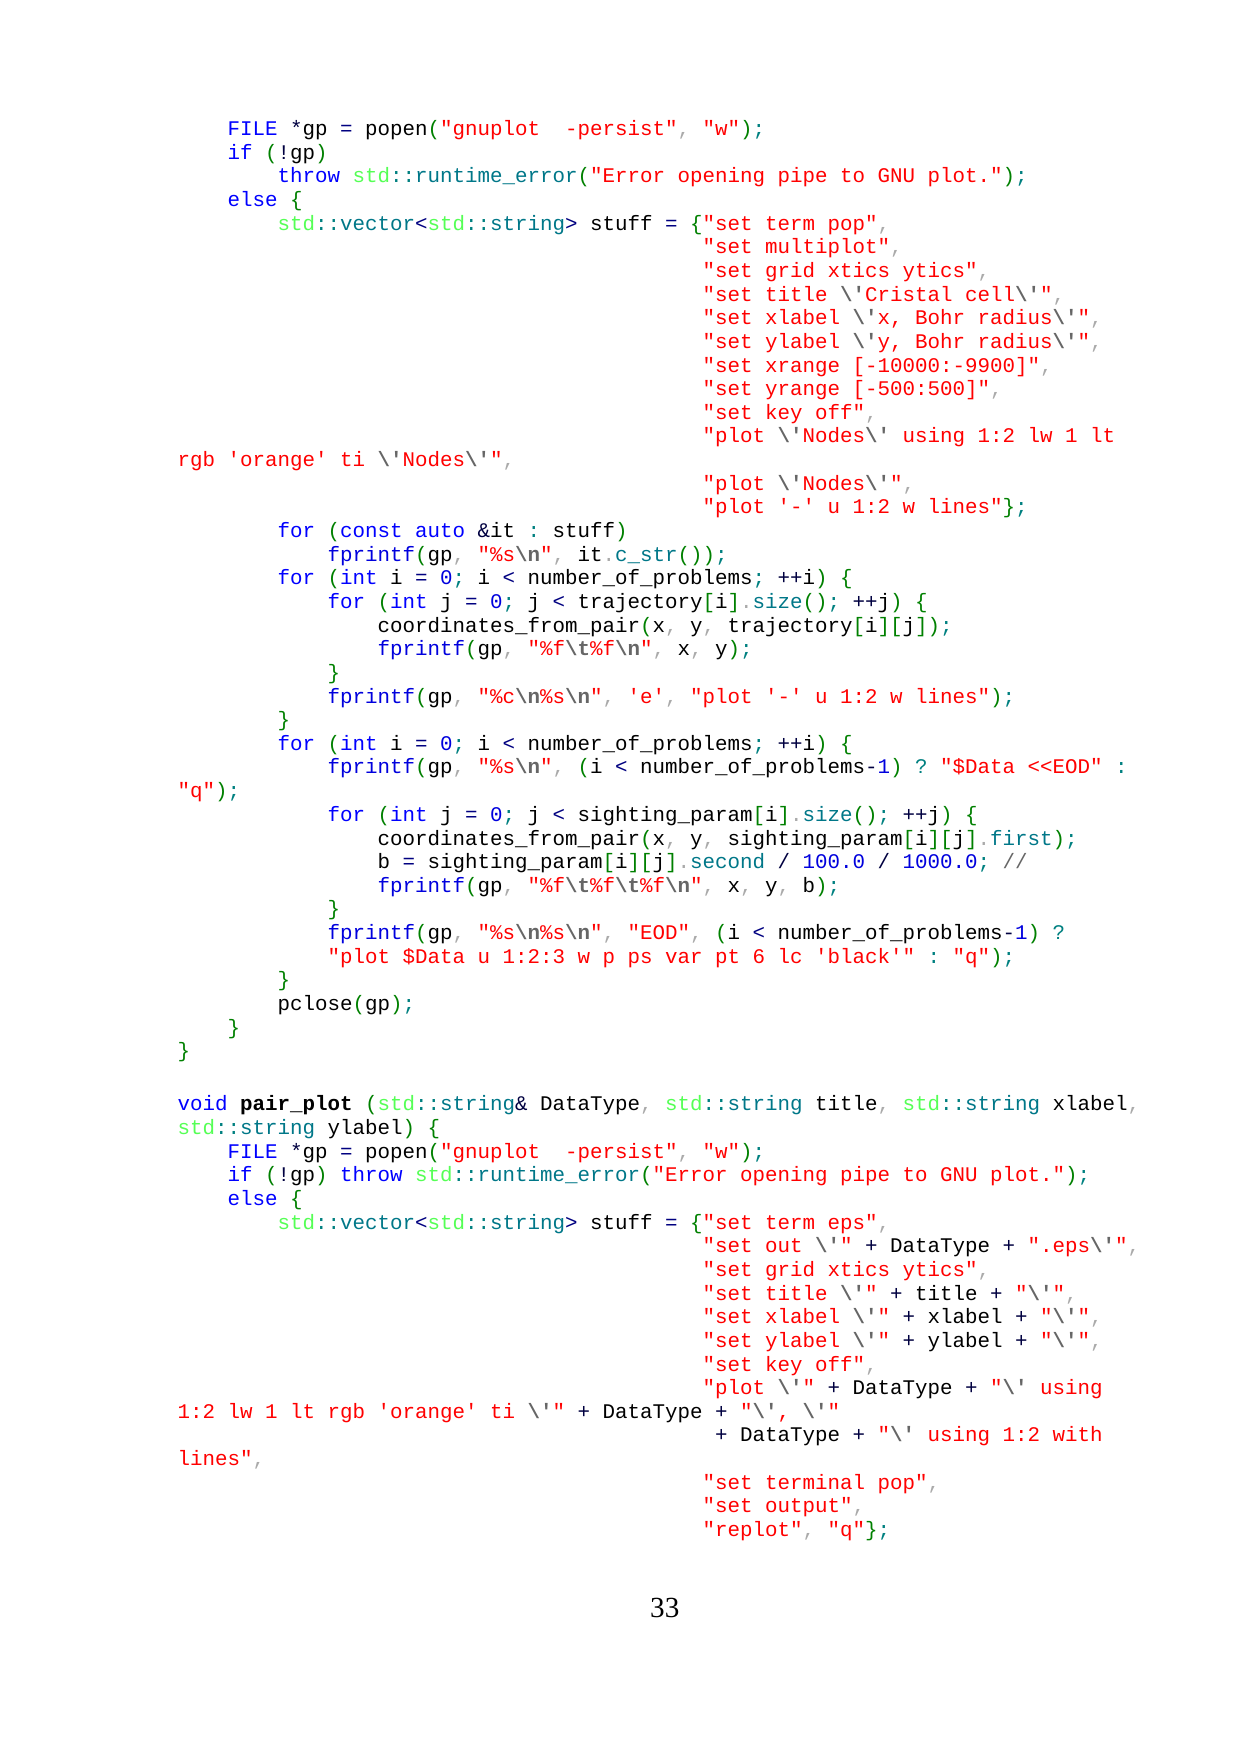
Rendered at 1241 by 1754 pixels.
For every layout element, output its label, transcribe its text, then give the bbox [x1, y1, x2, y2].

text "replot", "q"}; [177, 1519, 1152, 1543]
text coordinates_from_pair(x, y, trajectory[i][j]); [177, 615, 1152, 638]
text for (const auto &it : stuff) [177, 520, 1152, 544]
text FILE *gp = popen("gnuplot -persist", "w"); [177, 118, 1152, 142]
text fprintf(gp, "%f\t%f\n", x, y); [177, 638, 1152, 662]
text "set grid xtics ytics", [177, 1259, 1152, 1283]
text fprintf(gp, "%s\n", it.c_str()); [177, 544, 1152, 567]
text + DataType + "\' using 1:2 with lines", [177, 1424, 1152, 1472]
text if (!gp) [177, 142, 1152, 165]
text void pair_plot (std::string& DataType, std::string title, std::string xlabel, std::string ylabel) { [177, 1093, 1152, 1141]
text } [177, 709, 1152, 733]
text } [177, 898, 1152, 922]
text } [177, 1017, 1152, 1040]
text "set grid xtics ytics", [177, 260, 1152, 284]
text "plot '-' u 1:2 w lines"}; [177, 496, 1152, 520]
text "set xrange [-10000:-9900]", [177, 354, 1152, 378]
text coordinates_from_pair(x, y, sighting_param[i][j].first); [177, 827, 1152, 851]
text "plot \'Nodes\'", [177, 473, 1152, 496]
text fprintf(gp, "%c\n%s\n", 'e', "plot '-' u 1:2 w lines"); [177, 686, 1152, 709]
text else { [177, 1188, 1152, 1212]
text pclose(gp); [177, 993, 1152, 1017]
text if (!gp) throw std::runtime_error("Error opening pipe to GNU plot."); [177, 1164, 1152, 1188]
text "set key off", [177, 402, 1152, 426]
text for (int i = 0; i < number_of_problems; ++i) { [177, 733, 1152, 757]
text "set out \'" + DataType + ".eps\'", [177, 1235, 1152, 1259]
text } [177, 969, 1152, 993]
text for (int j = 0; j < sighting_param[i].size(); ++j) { [177, 804, 1152, 827]
text "set title \'" + title + "\'", [177, 1283, 1152, 1306]
text std::vector<std::string> stuff = {"set term eps", [177, 1212, 1152, 1235]
text fprintf(gp, "%s\n", (i < number_of_problems-1) ? "$Data <<EOD" : "q"); [177, 757, 1152, 804]
text std::vector<std::string> stuff = {"set term pop", [177, 213, 1152, 236]
text fprintf(gp, "%s\n%s\n", "EOD", (i < number_of_problems-1) ? [177, 922, 1152, 946]
text "set multiplot", [177, 236, 1152, 260]
text "set xlabel \'x, Bohr radius\'", [177, 307, 1152, 331]
text "set ylabel \'" + ylabel + "\'", [177, 1330, 1152, 1353]
text "set output", [177, 1495, 1152, 1519]
text "set ylabel \'y, Bohr radius\'", [177, 331, 1152, 354]
text else { [177, 189, 1152, 213]
text for (int i = 0; i < number_of_problems; ++i) { [177, 567, 1152, 591]
text throw std::runtime_error("Error opening pipe to GNU plot."); [177, 165, 1152, 189]
text "plot $Data u 1:2:3 w p ps var pt 6 lc 'black'" : "q"); [177, 946, 1152, 969]
text "plot \'" + DataType + "\' using 1:2 lw 1 lt rgb 'orange' ti \'" + DataType + "\', \'" [177, 1377, 1152, 1424]
text } [177, 662, 1152, 686]
text b = sighting_param[i][j].second / 100.0 / 1000.0; // [177, 851, 1152, 875]
text fprintf(gp, "%f\t%f\t%f\n", x, y, b); [177, 875, 1152, 898]
text FILE *gp = popen("gnuplot -persist", "w"); [177, 1141, 1152, 1164]
text "set xlabel \'" + xlabel + "\'", [177, 1306, 1152, 1330]
text } [177, 1040, 1152, 1064]
text "set terminal pop", [177, 1472, 1152, 1495]
text "plot \'Nodes\' using 1:2 lw 1 lt rgb 'orange' ti \'Nodes\'", [177, 426, 1152, 473]
text "set key off", [177, 1353, 1152, 1377]
text for (int j = 0; j < trajectory[i].size(); ++j) { [177, 591, 1152, 615]
text "set title \'Cristal cell\'", [177, 284, 1152, 307]
text "set yrange [-500:500]", [177, 378, 1152, 402]
